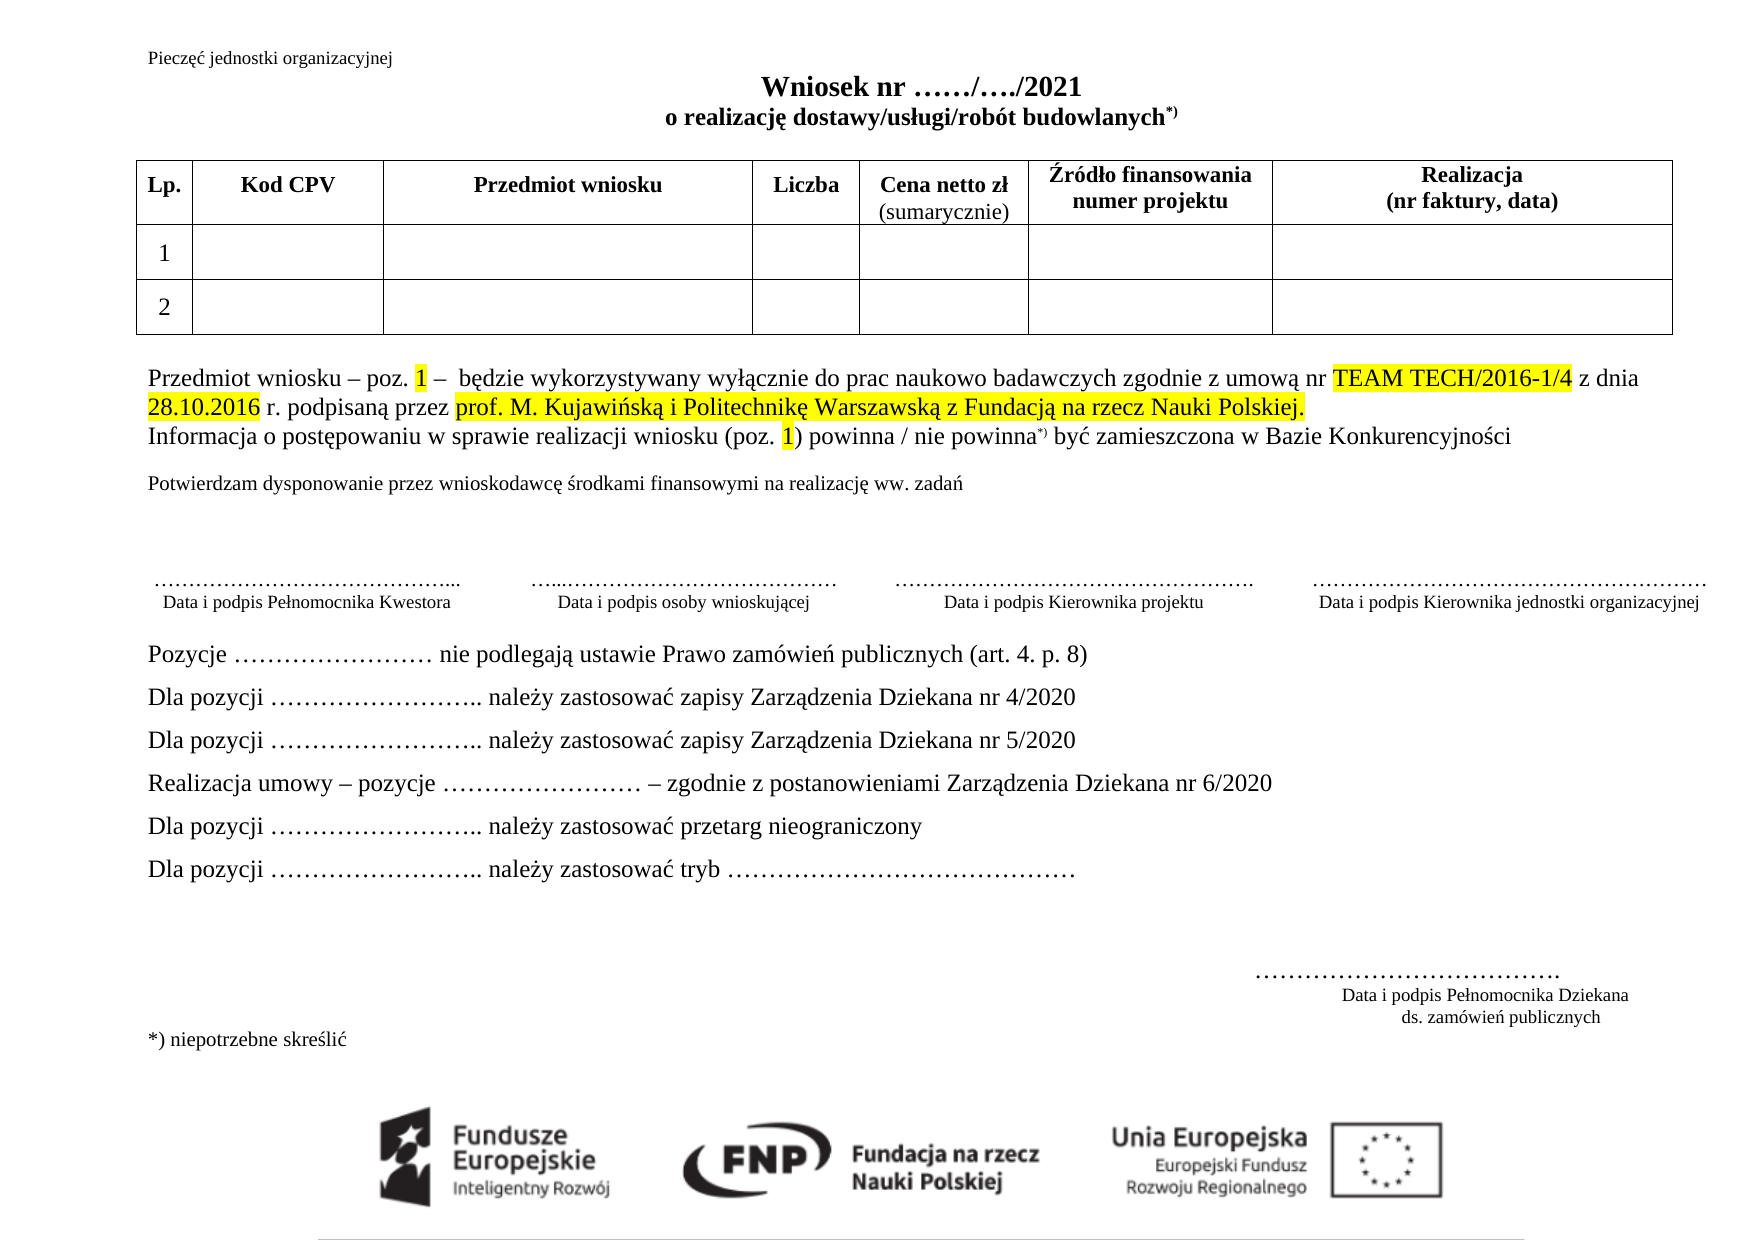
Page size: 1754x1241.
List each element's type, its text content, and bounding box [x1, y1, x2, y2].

text Pieczęć jednostki organizacyjnej [148, 47, 1695, 69]
table_cell 2 [137, 280, 192, 334]
table_header Cena netto zł (sumarycznie) [860, 161, 1028, 224]
table_header Lp. [137, 161, 192, 224]
text ………………………………. [148, 955, 1695, 984]
table_cell Data i podpis osoby wnioskującej [519, 591, 849, 615]
text Wniosek nr ……/…./2021 [148, 69, 1695, 102]
table_cell Data i podpis Pełnomocnika Kwestora [124, 591, 490, 615]
text Potwierdzam dysponowanie przez wnioskodawcę środkami finansowymi na realizację ww. zadań [148, 471, 1695, 494]
table_header ……………………………………... [124, 567, 490, 591]
text Informacja o postępowaniu w sprawie realizacji wniosku (poz. 1) powinna / nie powinna*) być zamieszczona w Bazie Konkurencyjności [148, 421, 1695, 450]
table_cell [384, 225, 752, 279]
text Dla pozycji …………………….. należy zastosować zapisy Zarządzenia Dziekana nr 4/2020 [148, 682, 1695, 711]
text Realizacja umowy – pozycje …………………… – zgodnie z postanowieniami Zarządzenia Dziekana nr 6/2020 [148, 768, 1695, 797]
table_cell [490, 591, 519, 615]
table_cell [1029, 225, 1272, 279]
text Dla pozycji …………………….. należy zastosować przetarg nieograniczony [148, 811, 1695, 840]
table_cell [860, 280, 1028, 334]
table_cell [849, 591, 883, 615]
table_header [490, 567, 519, 591]
text Dla pozycji …………………….. należy zastosować tryb …………………………………… [148, 854, 1695, 883]
table_header ……………………………………………. [883, 567, 1265, 591]
text o realizację dostawy/usługi/robót budowlanych*) [148, 102, 1695, 131]
text Pozycje …………………… nie podlegają ustawie Prawo zamówień publicznych (art. 4. p. 8) [148, 639, 1695, 668]
text Dla pozycji …………………….. należy zastosować zapisy Zarządzenia Dziekana nr 5/2020 [148, 725, 1695, 754]
table_cell [753, 280, 859, 334]
table_header Liczba [753, 161, 859, 224]
table_cell [193, 225, 383, 279]
table_header Kod CPV [193, 161, 383, 224]
table_cell [1273, 280, 1672, 334]
table_cell [1029, 280, 1272, 334]
table_header …...………………………………… [519, 567, 849, 591]
picture [318, 1080, 1525, 1241]
text *) niepotrzebne skreślić [148, 1027, 1695, 1051]
table_cell Data i podpis Kierownika jednostki organizacyjnej [1300, 591, 1719, 615]
table_header ………………………………………………… [1300, 567, 1719, 591]
table_header [849, 567, 883, 591]
text Data i podpis Pełnomocnika Dziekana ds. zamówień publicznych [148, 984, 1695, 1027]
table_cell [753, 225, 859, 279]
table_header Realizacja (nr faktury, data) [1273, 161, 1672, 224]
text Przedmiot wniosku – poz. 1 – będzie wykorzystywany wyłącznie do prac naukowo badawczych zgodnie z umową nr TEAM TECH/2016-1/4 z dnia 28.10.2016 r. podpisaną przez prof. M. Kujawińską i Politechnikę Warszawską z Fundacją na rzecz Nauki Polskiej. [148, 363, 1695, 421]
table_header Przedmiot wniosku [384, 161, 752, 224]
table_cell 1 [137, 225, 192, 279]
table_cell [1273, 225, 1672, 279]
table_cell [1265, 591, 1300, 615]
table_cell Data i podpis Kierownika projektu [883, 591, 1265, 615]
table_header [1265, 567, 1300, 591]
table_header Źródło finansowania numer projektu [1029, 161, 1272, 224]
table_cell [384, 280, 752, 334]
table_cell [193, 280, 383, 334]
table_cell [860, 225, 1028, 279]
